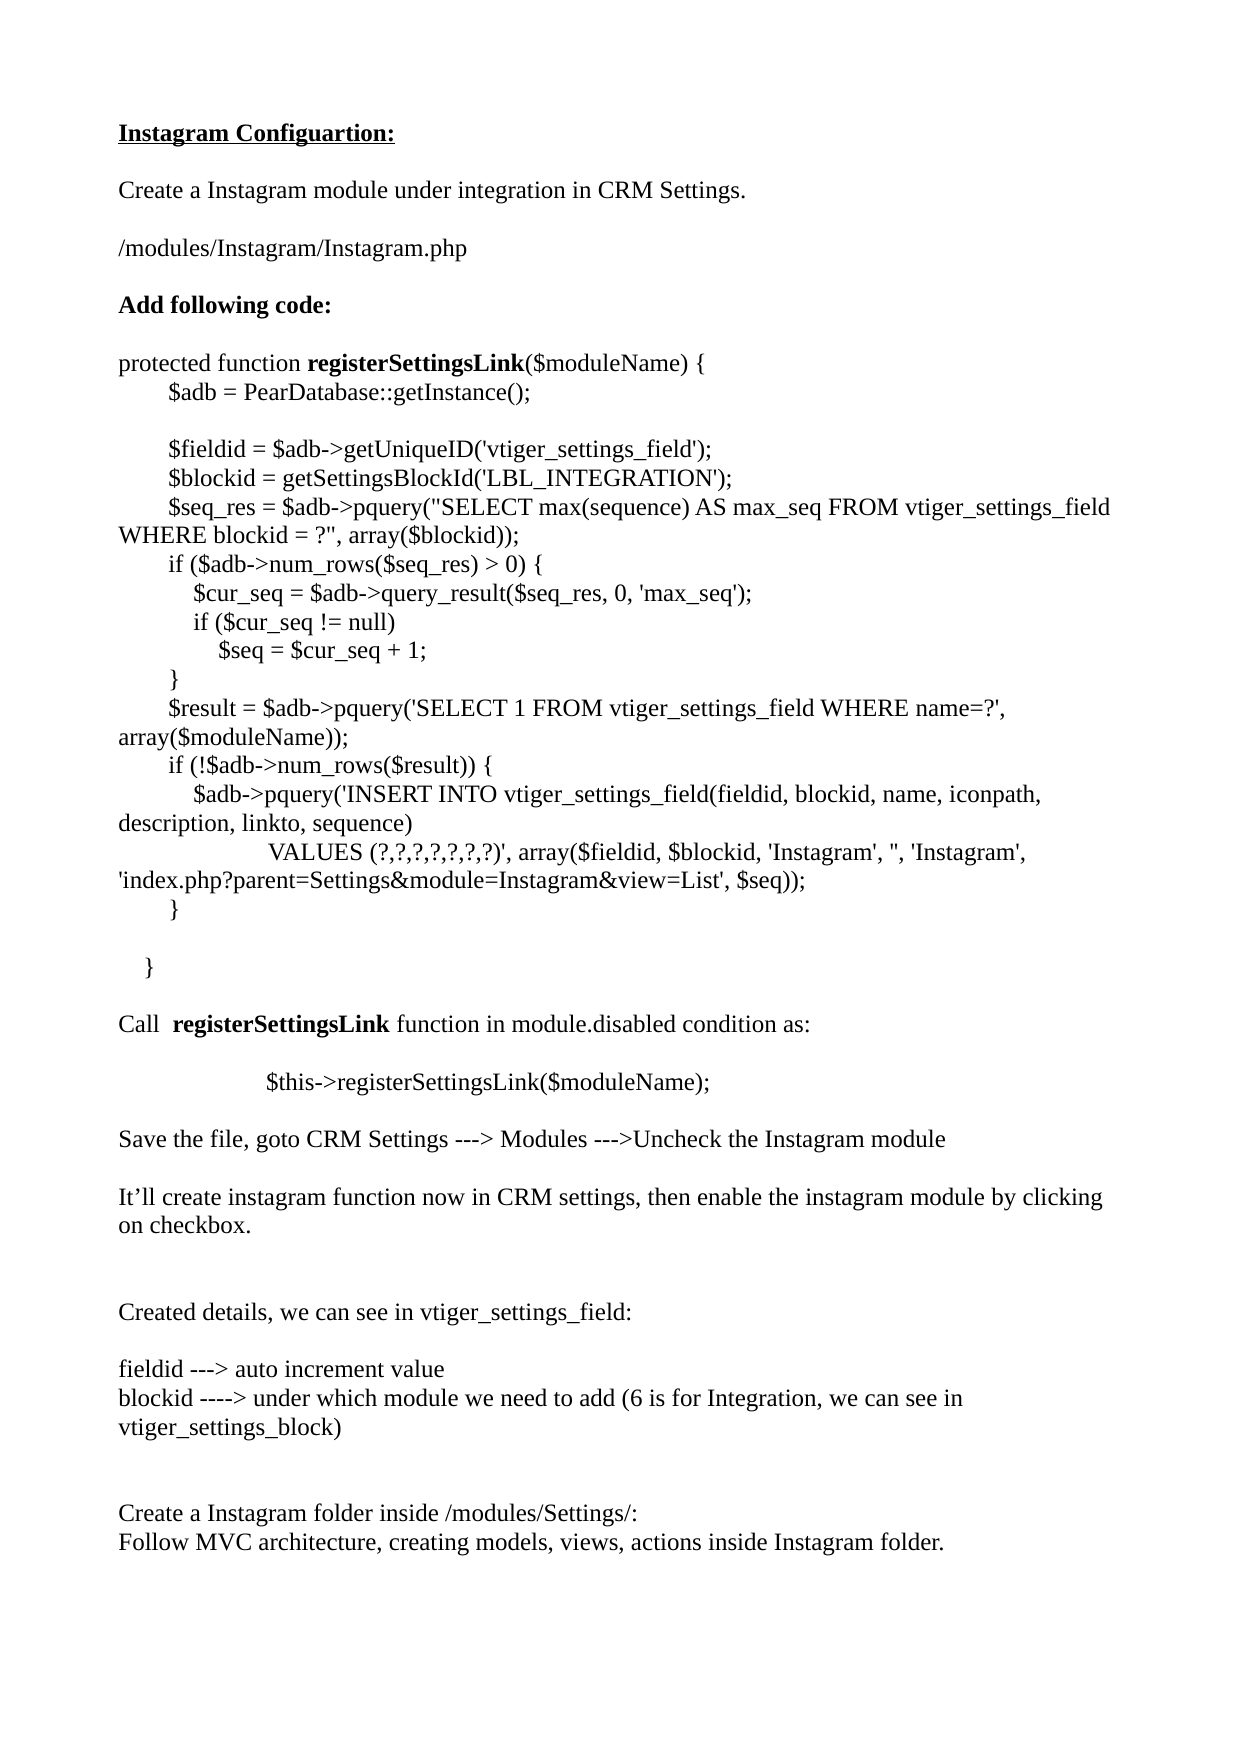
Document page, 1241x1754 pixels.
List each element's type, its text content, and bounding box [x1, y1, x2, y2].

text if ($adb->num_rows($seq_res) > 0) { [118, 549, 1122, 578]
text Add following code: [118, 291, 1122, 319]
text $adb->pquery('INSERT INTO vtiger_settings_field(fieldid, blockid, name, iconpath, description, linkto, sequence) [118, 779, 1122, 837]
text /modules/Instagram/Instagram.php [118, 233, 1122, 262]
text Follow MVC architecture, creating models, views, actions inside Instagram folder. [118, 1527, 1122, 1556]
text $seq = $cur_seq + 1; [118, 636, 1122, 664]
text Instagram Configuartion: [118, 118, 1122, 147]
text Save the file, goto CRM Settings ---> Modules --->Uncheck the Instagram module [118, 1124, 1122, 1153]
text if (!$adb->num_rows($result)) { [118, 751, 1122, 779]
text $cur_seq = $adb->query_result($seq_res, 0, 'max_seq'); [118, 578, 1122, 607]
text Call registerSettingsLink function in module.disabled condition as: [118, 1009, 1122, 1038]
text Created details, we can see in vtiger_settings_field: [118, 1297, 1122, 1326]
text } [118, 894, 1122, 923]
text VALUES (?,?,?,?,?,?,?)', array($fieldid, $blockid, 'Instagram', '', 'Instagram', 'index.php?parent=Settings&module=Instagram&view=List', $seq)); [118, 837, 1122, 894]
text protected function registerSettingsLink($moduleName) { [118, 348, 1122, 377]
text $fieldid = $adb->getUniqueID('vtiger_settings_field'); [118, 434, 1122, 463]
text } [118, 664, 1122, 693]
text if ($cur_seq != null) [118, 607, 1122, 636]
text It’ll create instagram function now in CRM settings, then enable the instagram module by clicking on checkbox. [118, 1182, 1122, 1239]
text $seq_res = $adb->pquery("SELECT max(sequence) AS max_seq FROM vtiger_settings_field WHERE blockid = ?", array($blockid)); [118, 492, 1122, 549]
text blockid ----> under which module we need to add (6 is for Integration, we can see in vtiger_settings_block) [118, 1383, 1122, 1441]
text $result = $adb->pquery('SELECT 1 FROM vtiger_settings_field WHERE name=?', array($moduleName)); [118, 693, 1122, 751]
text fieldid ---> auto increment value [118, 1354, 1122, 1383]
text $adb = PearDatabase::getInstance(); [118, 377, 1122, 406]
text } [118, 952, 1122, 981]
text Create a Instagram folder inside /modules/Settings/: [118, 1498, 1122, 1527]
text $this->registerSettingsLink($moduleName); [118, 1067, 1122, 1096]
text Create a Instagram module under integration in CRM Settings. [118, 176, 1122, 204]
text $blockid = getSettingsBlockId('LBL_INTEGRATION'); [118, 463, 1122, 492]
